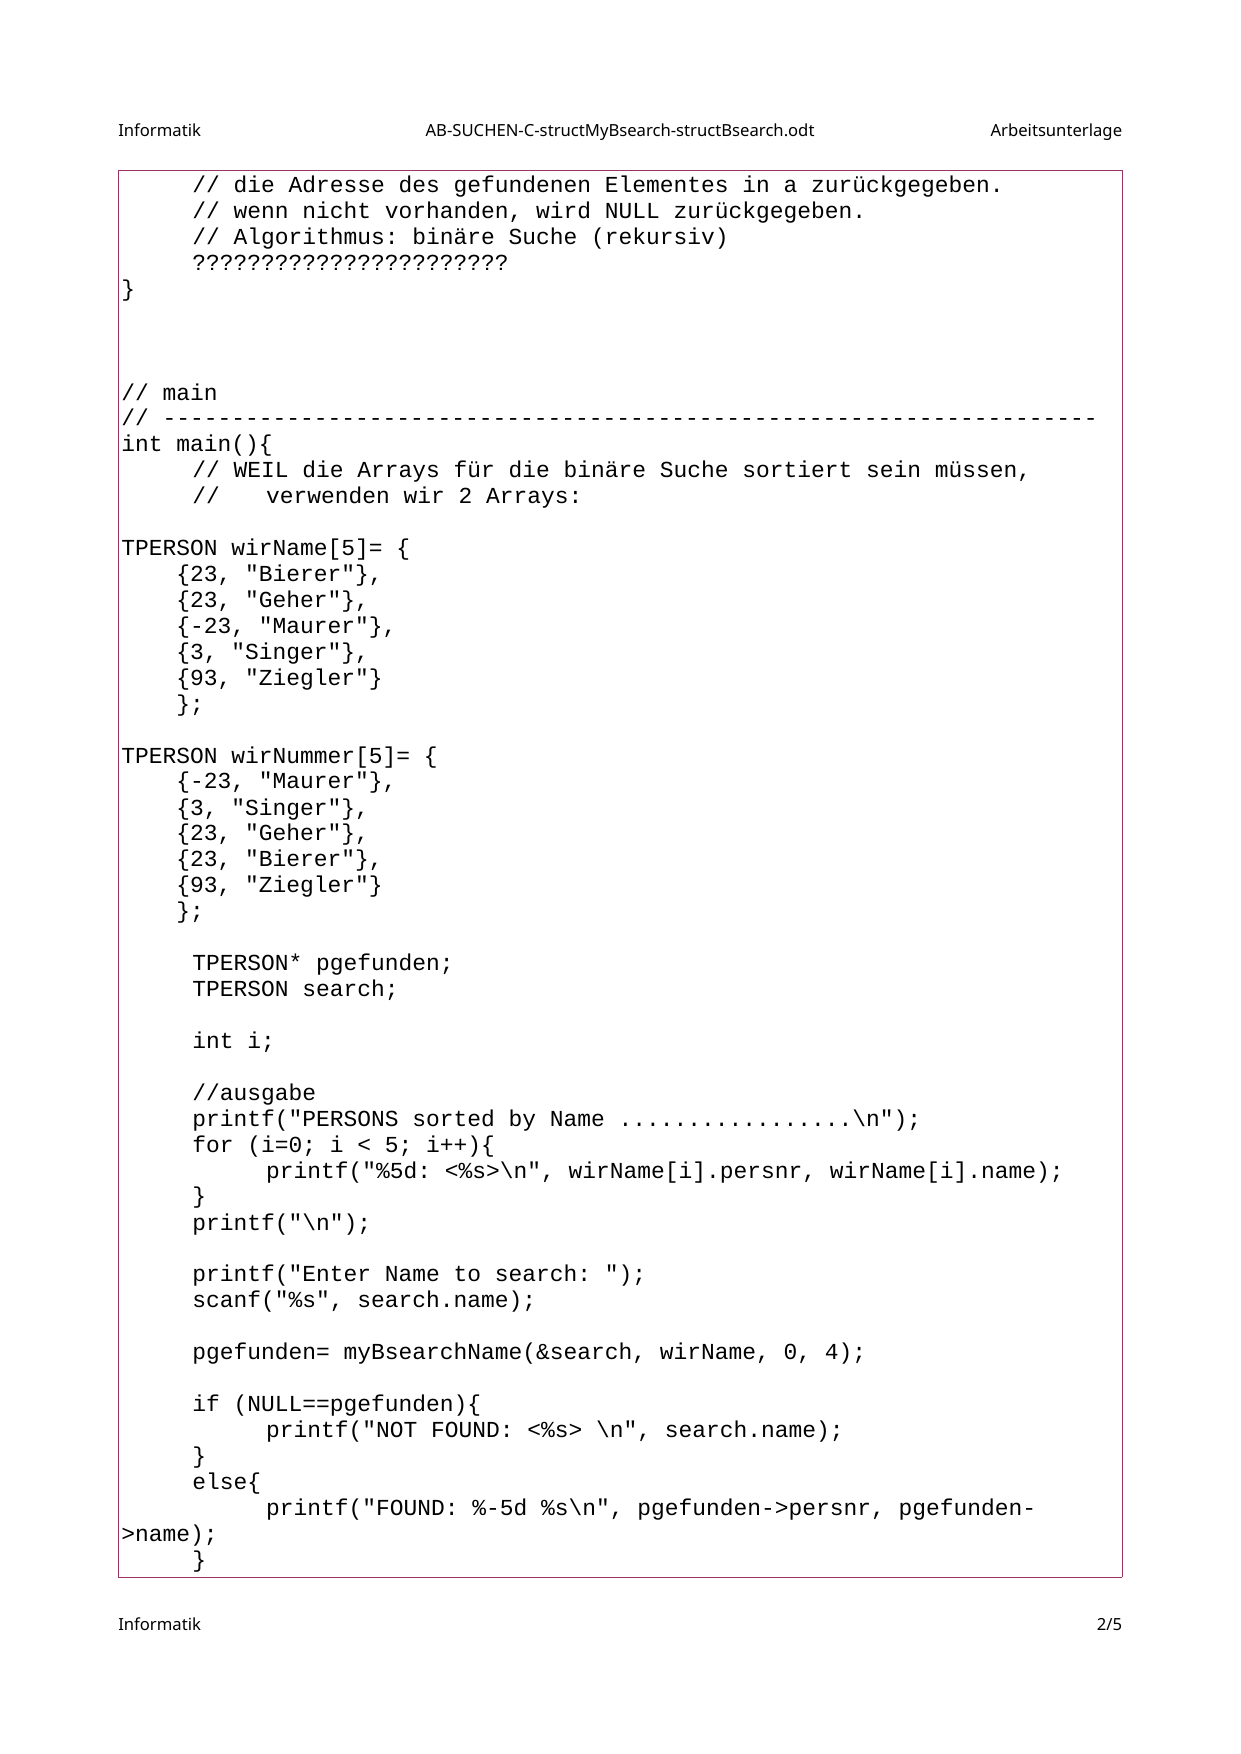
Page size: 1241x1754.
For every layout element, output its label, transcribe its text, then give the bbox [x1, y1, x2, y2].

text {3, "Singer"}, [119, 793, 1122, 819]
text // verwenden wir 2 Arrays: [119, 482, 1122, 507]
text } [119, 274, 1122, 300]
text TPERSON* pgefunden; [119, 948, 1122, 974]
text else{ [119, 1467, 1122, 1493]
text // wenn nicht vorhanden, wird NULL zurückgegeben. [119, 196, 1122, 222]
text // main [119, 378, 1122, 404]
text {-23, "Maurer"}, [119, 767, 1122, 793]
text {23, "Bierer"}, [119, 559, 1122, 585]
text {93, "Ziegler"} [119, 663, 1122, 689]
text ??????????????????????? [119, 248, 1122, 274]
text printf("Enter Name to search: "); [119, 1260, 1122, 1286]
text }; [119, 689, 1122, 715]
text TPERSON wirName[5]= { [119, 533, 1122, 559]
text scanf("%s", search.name); [119, 1286, 1122, 1312]
text for (i=0; i < 5; i++){ [119, 1130, 1122, 1156]
text } [119, 1182, 1122, 1208]
text {23, "Bierer"}, [119, 845, 1122, 871]
text int main(){ [119, 430, 1122, 456]
text if (NULL==pgefunden){ [119, 1389, 1122, 1415]
text {93, "Ziegler"} [119, 871, 1122, 897]
text {-23, "Maurer"}, [119, 611, 1122, 637]
text {23, "Geher"}, [119, 819, 1122, 845]
text // Algorithmus: binäre Suche (rekursiv) [119, 222, 1122, 248]
text } [119, 1545, 1122, 1577]
text int i; [119, 1026, 1122, 1052]
text {23, "Geher"}, [119, 585, 1122, 611]
text printf("%5d: <%s>\n", wirName[i].persnr, wirName[i].name); [119, 1156, 1122, 1182]
text printf("PERSONS sorted by Name .................\n"); [119, 1104, 1122, 1130]
text TPERSON wirNummer[5]= { [119, 741, 1122, 767]
text } [119, 1441, 1122, 1467]
text // die Adresse des gefundenen Elementes in a zurückgegeben. [119, 171, 1122, 196]
text TPERSON search; [119, 974, 1122, 1000]
text //ausgabe [119, 1078, 1122, 1104]
text }; [119, 897, 1122, 922]
text printf("FOUND: %-5d %s\n", pgefunden->persnr, pgefunden->name); [119, 1493, 1122, 1545]
text pgefunden= myBsearchName(&search, wirName, 0, 4); [119, 1337, 1122, 1363]
text // WEIL die Arrays für die binäre Suche sortiert sein müssen, [119, 456, 1122, 482]
text // -------------------------------------------------------------------- [119, 404, 1122, 430]
text printf("\n"); [119, 1208, 1122, 1234]
text printf("NOT FOUND: <%s> \n", search.name); [119, 1415, 1122, 1441]
text {3, "Singer"}, [119, 637, 1122, 663]
